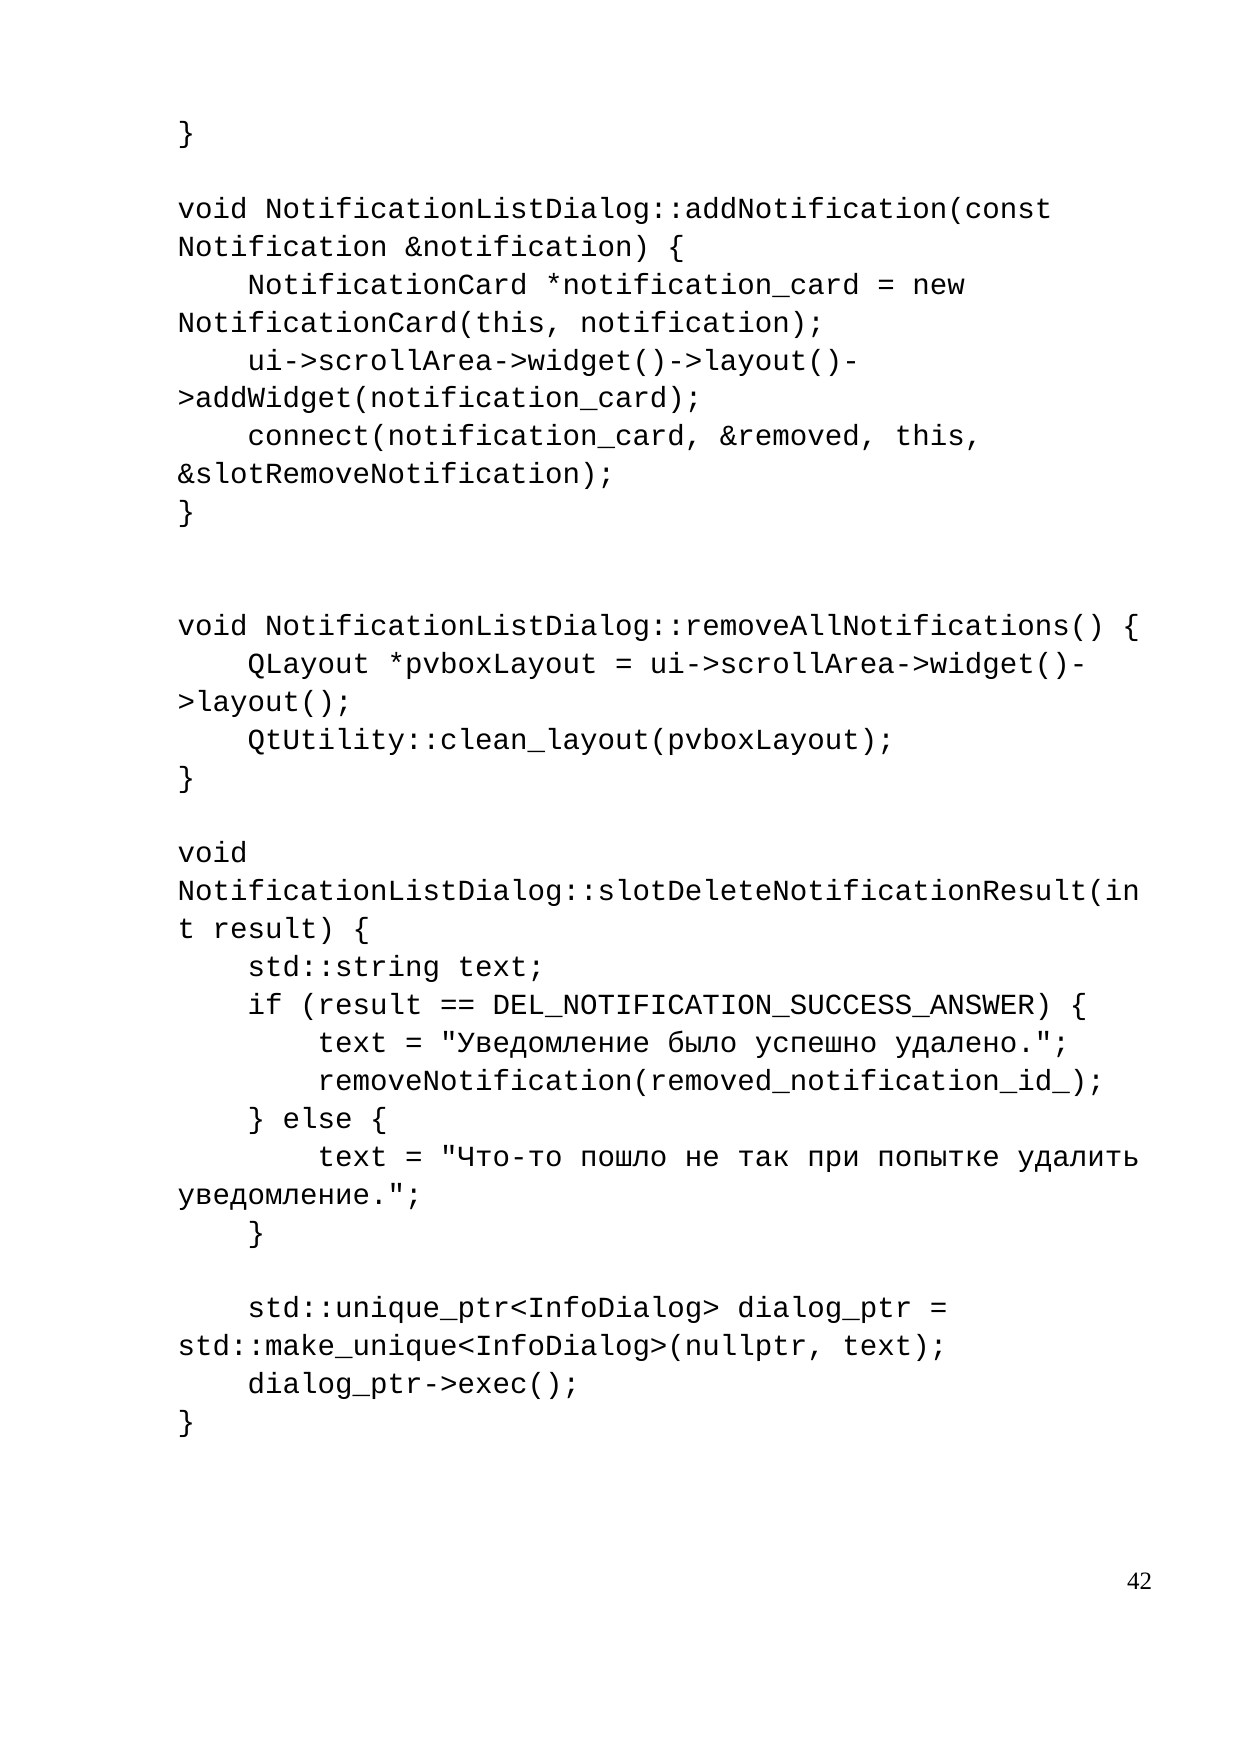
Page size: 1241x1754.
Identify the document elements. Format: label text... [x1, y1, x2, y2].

text dialog_ptr->exec(); [177, 1369, 1152, 1402]
text ui->scrollArea->widget()->layout()->addWidget(notification_card); [177, 346, 1152, 417]
text text = "Уведомление было успешно удалено."; [177, 1028, 1152, 1061]
text connect(notification_card, &removed, this, &slotRemoveNotification); [177, 421, 1152, 492]
text text = "Что-то пошло не так при попытке удалить уведомление."; [177, 1142, 1152, 1213]
text } [177, 1218, 1152, 1251]
text void NotificationListDialog::removeAllNotifications() { [177, 611, 1152, 644]
text if (result == DEL_NOTIFICATION_SUCCESS_ANSWER) { [177, 990, 1152, 1023]
text } else { [177, 1104, 1152, 1137]
text } [177, 118, 1152, 151]
text std::unique_ptr<InfoDialog> dialog_ptr = std::make_unique<InfoDialog>(nullptr, text); [177, 1293, 1152, 1364]
text } [177, 763, 1152, 796]
text NotificationCard *notification_card = new NotificationCard(this, notification); [177, 270, 1152, 341]
text void NotificationListDialog::slotDeleteNotificationResult(int result) { [177, 838, 1152, 947]
text void NotificationListDialog::addNotification(const Notification &notification) { [177, 194, 1152, 265]
text QLayout *pvboxLayout = ui->scrollArea->widget()->layout(); [177, 649, 1152, 720]
text } [177, 1407, 1152, 1440]
text std::string text; [177, 952, 1152, 985]
text QtUtility::clean_layout(pvboxLayout); [177, 725, 1152, 758]
text removeNotification(removed_notification_id_); [177, 1066, 1152, 1099]
text } [177, 497, 1152, 530]
